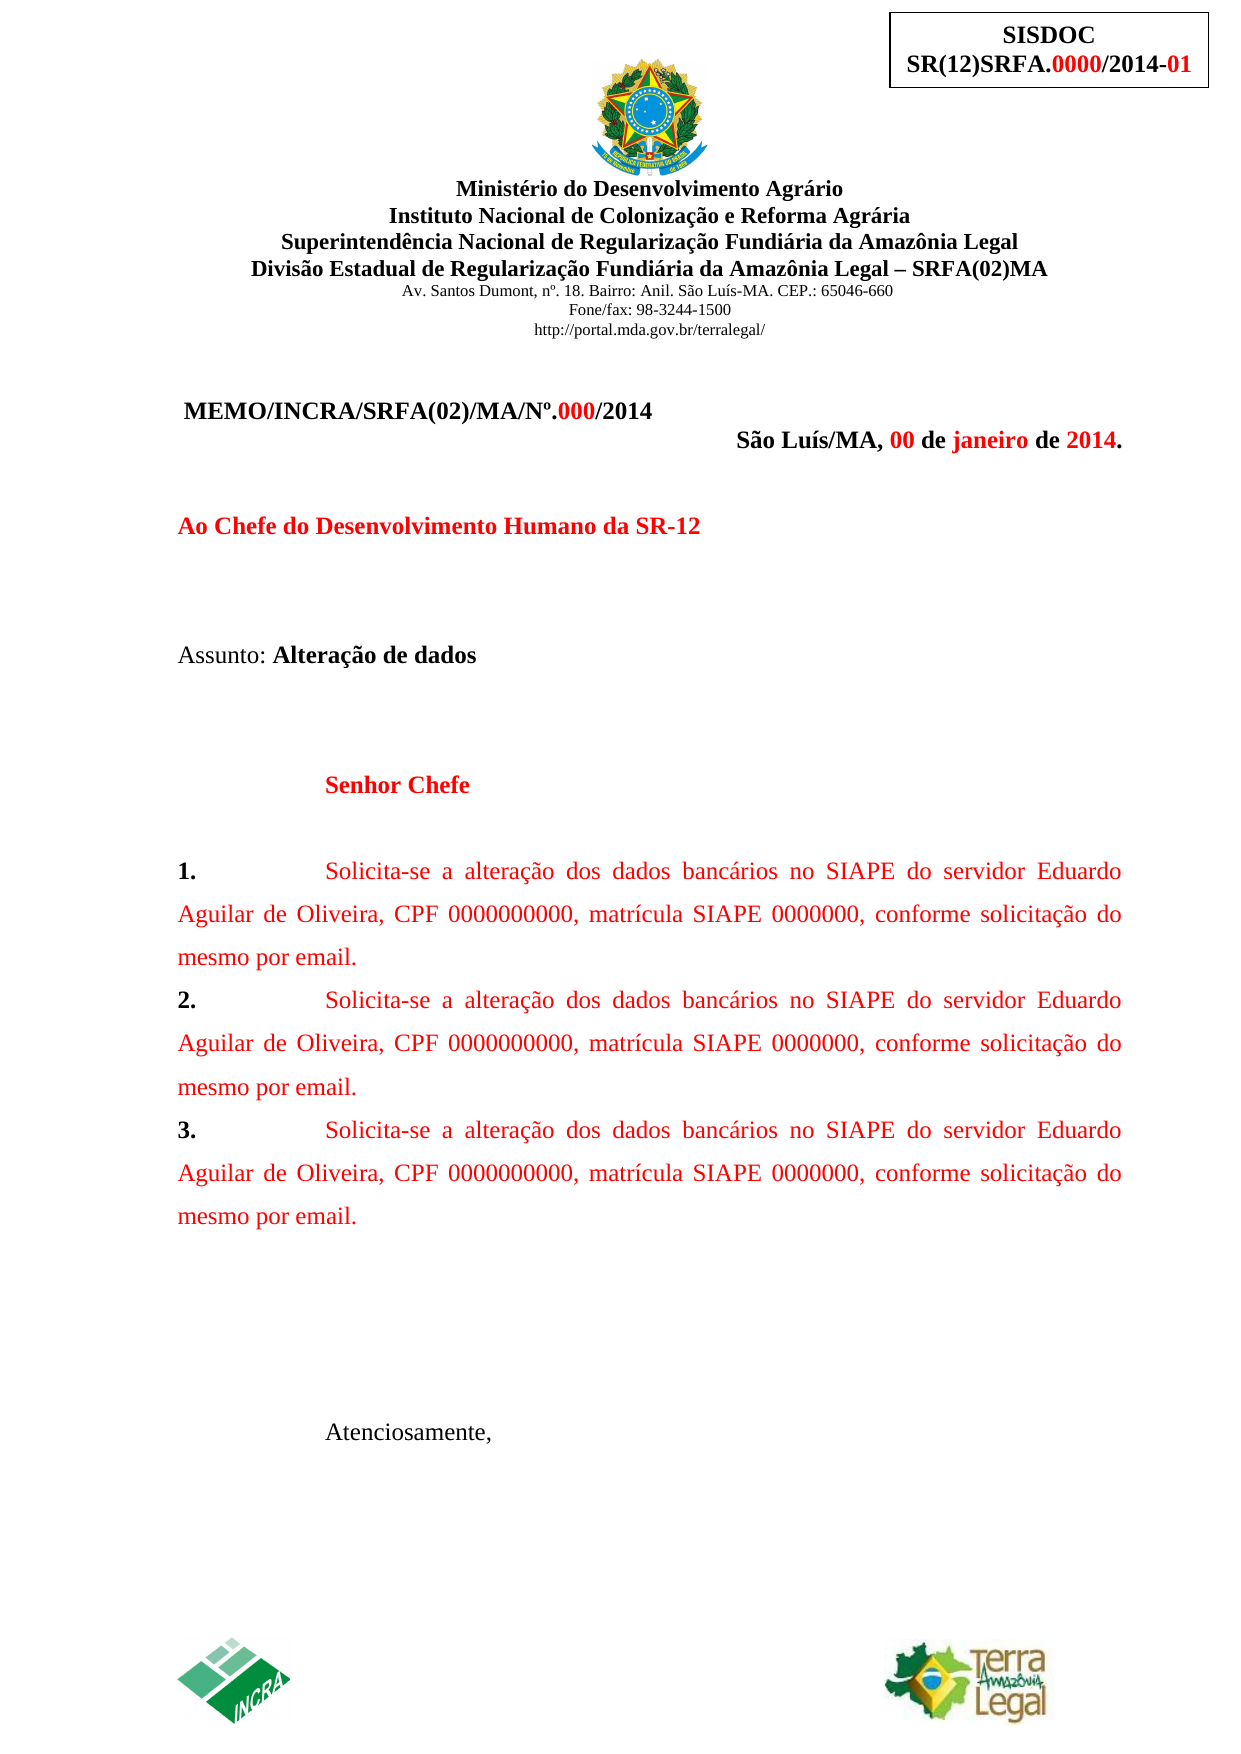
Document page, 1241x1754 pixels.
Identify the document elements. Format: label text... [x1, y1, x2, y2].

picture [592, 59, 708, 176]
text SISDOC [906, 21, 1193, 49]
text SR(12)SRFA.0000/2014-01 [906, 49, 1193, 78]
text Senhor Chefe [177, 770, 1122, 798]
text Ao Chefe do Desenvolvimento Humano da SR-12 [177, 511, 1122, 540]
text MEMO/INCRA/SRFA(02)/MA/Nº.000/2014 [177, 396, 1122, 425]
text Assunto: Alteração de dados [177, 640, 1122, 669]
text 3. Solicita-se a alteração dos dados bancários no SIAPE do servidor Eduardo Aguilar de Oliveira, CPF 0000000000, matrícula SIAPE 0000000, conforme solicitação do mesmo por email. [177, 1115, 1122, 1230]
text 2. Solicita-se a alteração dos dados bancários no SIAPE do servidor Eduardo Aguilar de Oliveira, CPF 0000000000, matrícula SIAPE 0000000, conforme solicitação do mesmo por email. [177, 985, 1122, 1100]
picture [884, 1639, 1056, 1725]
text 1. Solicita-se a alteração dos dados bancários no SIAPE do servidor Eduardo Aguilar de Oliveira, CPF 0000000000, matrícula SIAPE 0000000, conforme solicitação do mesmo por email. [177, 856, 1122, 971]
text Atenciosamente, [251, 1417, 1122, 1445]
picture [177, 1637, 291, 1725]
text São Luís/MA, 00 de janeiro de 2014. [177, 425, 1122, 453]
